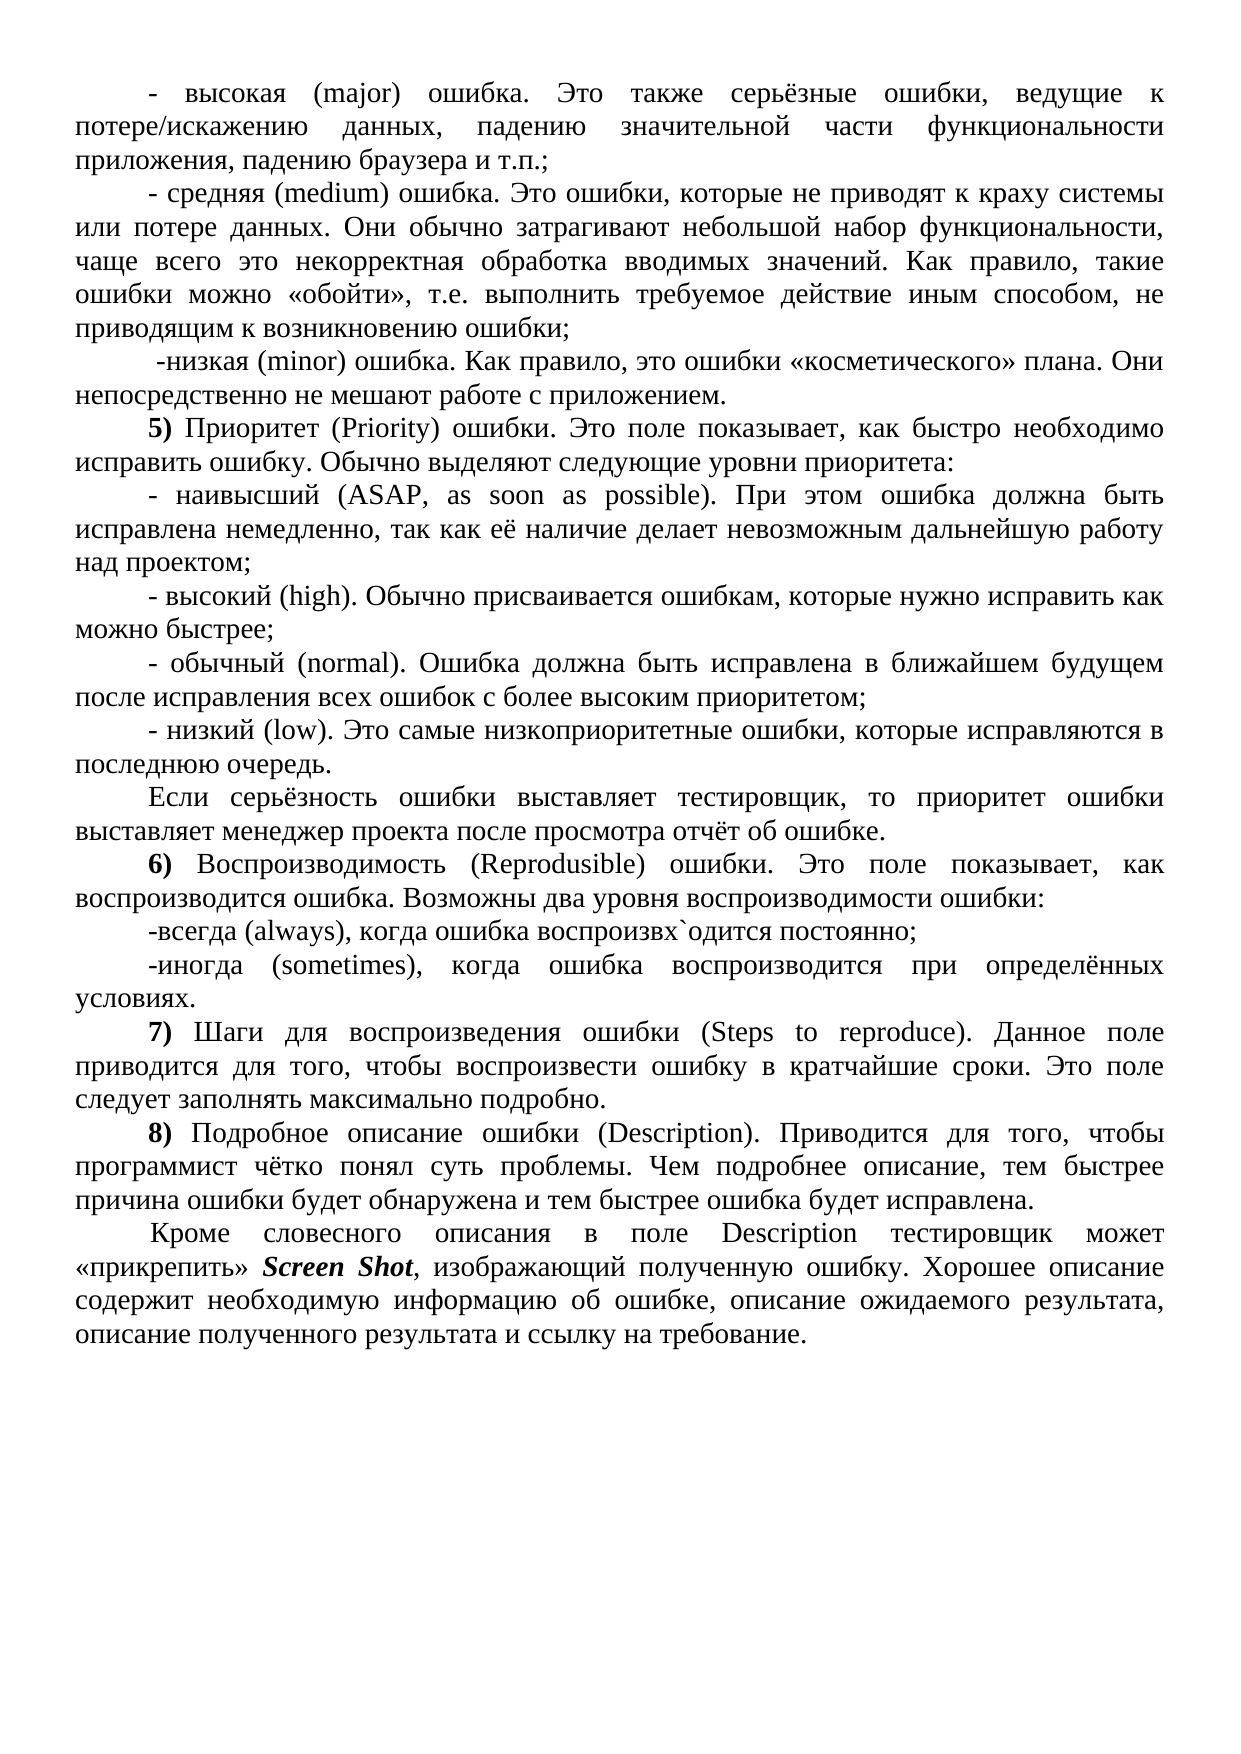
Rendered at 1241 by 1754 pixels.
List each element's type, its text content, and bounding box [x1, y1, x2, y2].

text - средняя (medium) ошибка. Это ошибки, которые не приводят к краху системы или потере данных. Они обычно затрагивают небольшой набор функциональности, чаще всего это некорректная обработка вводимых значений. Как правило, такие ошибки можно «обойти», т.е. выполнить требуемое действие иным способом, не приводящим к возникновению ошибки; [75, 176, 1165, 343]
text 5) Приоритет (Priority) ошибки. Это поле показывает, как быстро необходимо исправить ошибку. Обычно выделяют следующие уровни приоритета: [75, 410, 1165, 477]
text 6) Воспроизводимость (Reprodusible) ошибки. Это поле показывает, как воспроизводится ошибка. Возможны два уровня воспроизводимости ошибки: [75, 846, 1165, 913]
text 8) Подробное описание ошибки (Description). Приводится для того, чтобы программист чётко понял суть проблемы. Чем подробнее описание, тем быстрее причина ошибки будет обнаружена и тем быстрее ошибка будет исправлена. [75, 1115, 1165, 1215]
text -иногда (sometimes), когда ошибка воспроизводится при определённых условиях. [75, 947, 1165, 1014]
text -низкая (minor) ошибка. Как правило, это ошибки «косметического» плана. Они непосредственно не мешают работе с приложением. [75, 343, 1165, 410]
text - высокий (high). Обычно присваивается ошибкам, которые нужно исправить как можно быстрее; [75, 578, 1165, 645]
text Если серьёзность ошибки выставляет тестировщик, то приоритет ошибки выставляет менеджер проекта после просмотра отчёт об ошибке. [75, 779, 1165, 846]
text - высокая (major) ошибка. Это также серьёзные ошибки, ведущие к потере/искажению данных, падению значительной части функциональности приложения, падению браузера и т.п.; [75, 75, 1165, 176]
text Кроме словесного описания в поле Description тестировщик может «прикрепить» Screen Shot, изображающий полученную ошибку. Хорошее описание содержит необходимую информацию об ошибке, описание ожидаемого результата, описание полученного результата и ссылку на требование. [75, 1215, 1165, 1349]
text 7) Шаги для воспроизведения ошибки (Steps to reproduce). Данное поле приводится для того, чтобы воспроизвести ошибку в кратчайшие сроки. Это поле следует заполнять максимально подробно. [75, 1014, 1165, 1115]
text - обычный (normal). Ошибка должна быть исправлена в ближайшем будущем после исправления всех ошибок с более высоким приоритетом; [75, 645, 1165, 712]
text - низкий (low). Это самые низкоприоритетные ошибки, которые исправляются в последнюю очередь. [75, 712, 1165, 779]
text - наивысший (ASAP, as soon as possible). При этом ошибка должна быть исправлена немедленно, так как её наличие делает невозможным дальнейшую работу над проектом; [75, 477, 1165, 578]
text -всегда (always), когда ошибка воспроизвx`одится постоянно; [75, 913, 1165, 947]
